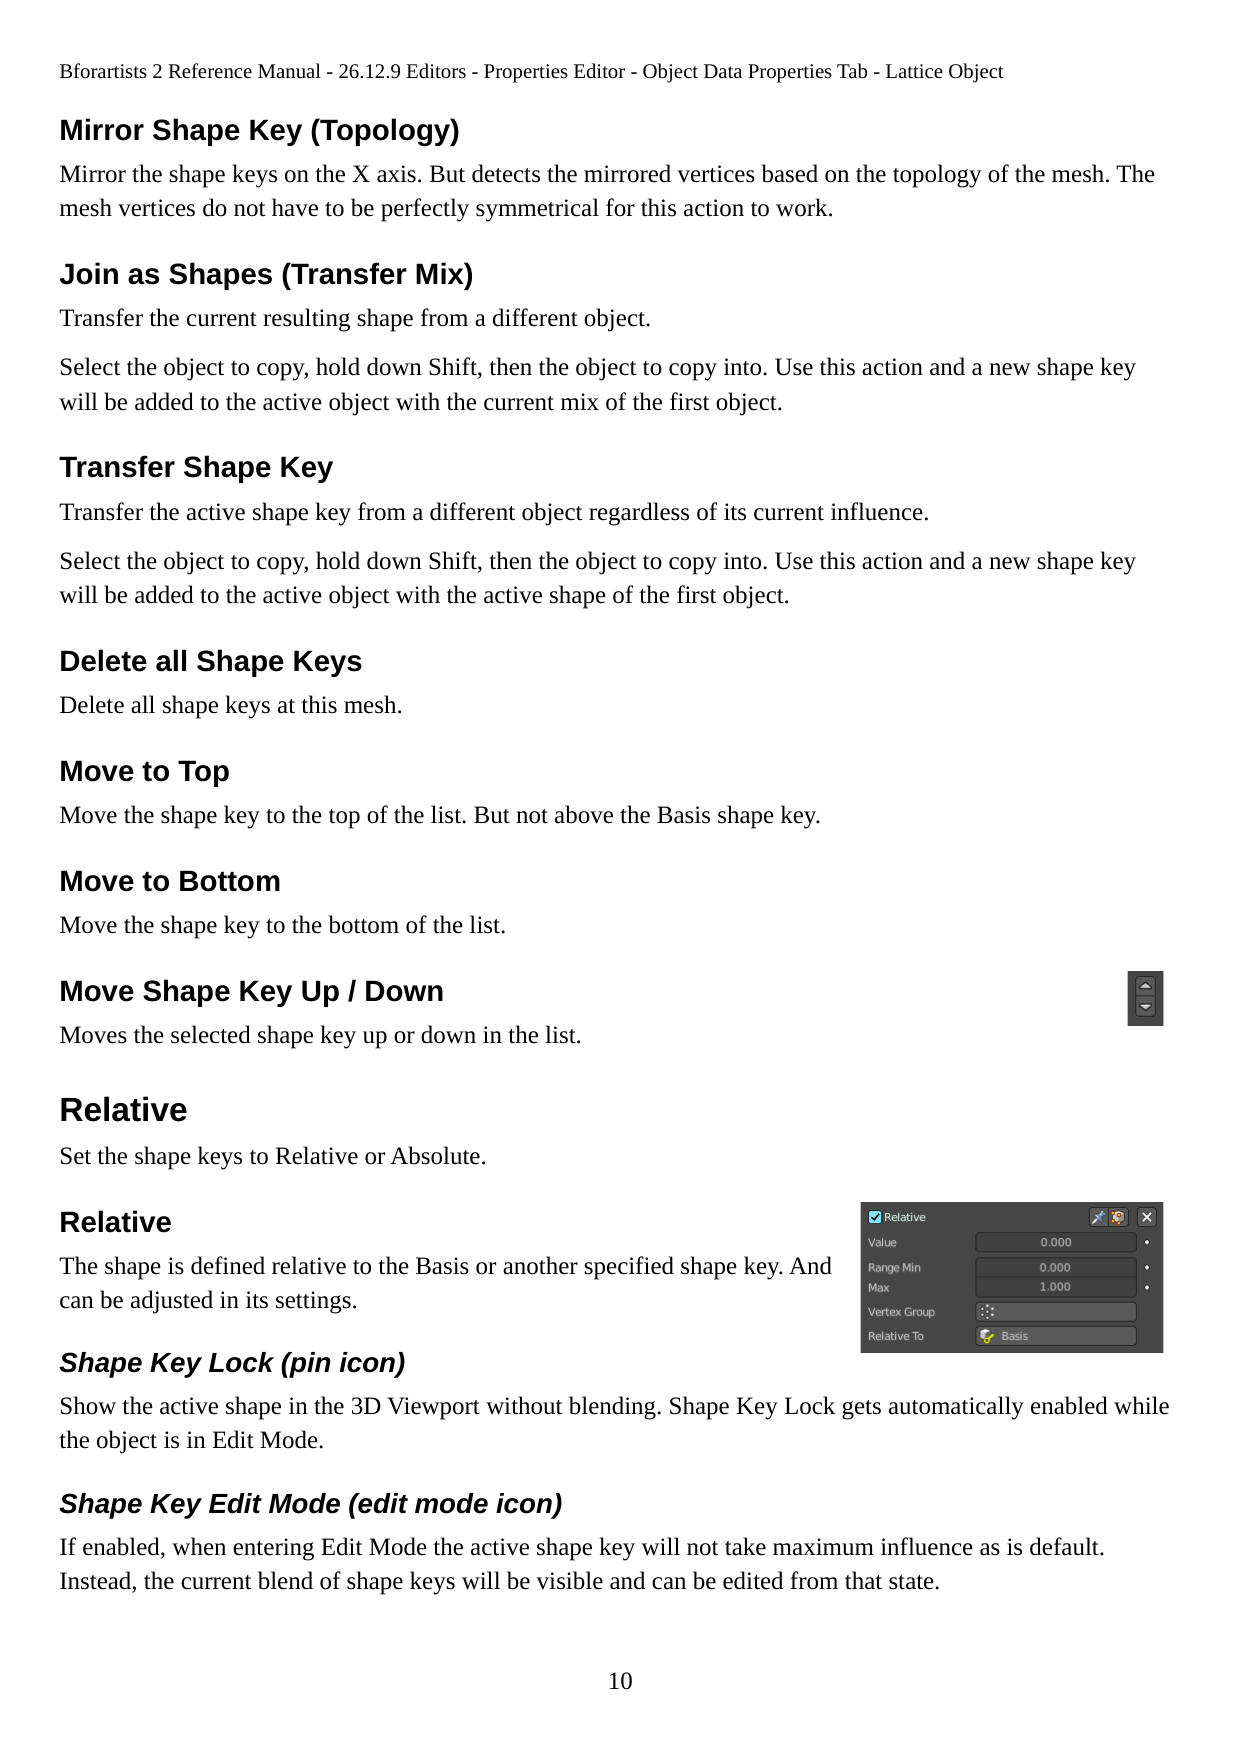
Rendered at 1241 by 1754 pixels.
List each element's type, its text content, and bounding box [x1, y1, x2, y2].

subtitle Move Shape Key Up / Down [59, 973, 1127, 1007]
subtitle Relative [59, 1204, 860, 1238]
text Move the shape key to the top of the list. But not above the Basis shape key. [59, 800, 1181, 829]
subtitle Move to Top [59, 754, 1181, 787]
subtitle [1164, 1204, 1181, 1238]
text Select the object to copy, hold down Shift, then the object to copy into. Use this action and a new shape key will be added to the active object with the current mix of the first object. [59, 352, 1181, 416]
text If enabled, when entering Edit Mode the active shape key will not take maximum influence as is default. Instead, the current blend of shape keys will be visible and can be edited from that state. [59, 1532, 1181, 1595]
subtitle Join as Shapes (Transfer Mix) [59, 257, 1181, 291]
subtitle [1164, 973, 1181, 1007]
text Select the object to copy, hold down Shift, then the object to copy into. Use this action and a new shape key will be added to the active object with the active shape of the first object. [59, 546, 1181, 609]
subtitle Mirror Shape Key (Topology) [59, 113, 1181, 146]
subtitle Transfer Shape Key [59, 450, 1181, 484]
picture [1127, 971, 1164, 1026]
text Move the shape key to the bottom of the list. [59, 910, 1181, 939]
picture [860, 1202, 1164, 1353]
text Transfer the current resulting shape from a different object. [59, 303, 1181, 332]
text Delete all shape keys at this mesh. [59, 690, 1181, 719]
text The shape is defined relative to the Basis or another specified shape key. And can be adjusted in its settings. [59, 1251, 860, 1314]
subtitle Shape Key Lock (pin icon) [59, 1347, 1181, 1379]
text Transfer the active shape key from a different object regardless of its current influence. [59, 497, 1181, 525]
subtitle Move to Bottom [59, 864, 1181, 897]
subtitle Delete all Shape Keys [59, 644, 1181, 678]
text Show the active shape in the 3D Viewport without blending. Shape Key Lock gets automatically enabled while the object is in Edit Mode. [59, 1391, 1181, 1454]
text Mirror the shape keys on the X axis. But detects the mirrored vertices based on the topology of the mesh. The mesh vertices do not have to be perfectly symmetrical for this action to work. [59, 159, 1181, 222]
text Moves the selected shape key up or down in the list. [59, 1020, 1181, 1048]
subtitle Relative [59, 1090, 1181, 1128]
subtitle Shape Key Edit Mode (edit mode icon) [59, 1487, 1181, 1519]
text Set the shape keys to Relative or Absolute. [59, 1141, 1181, 1169]
